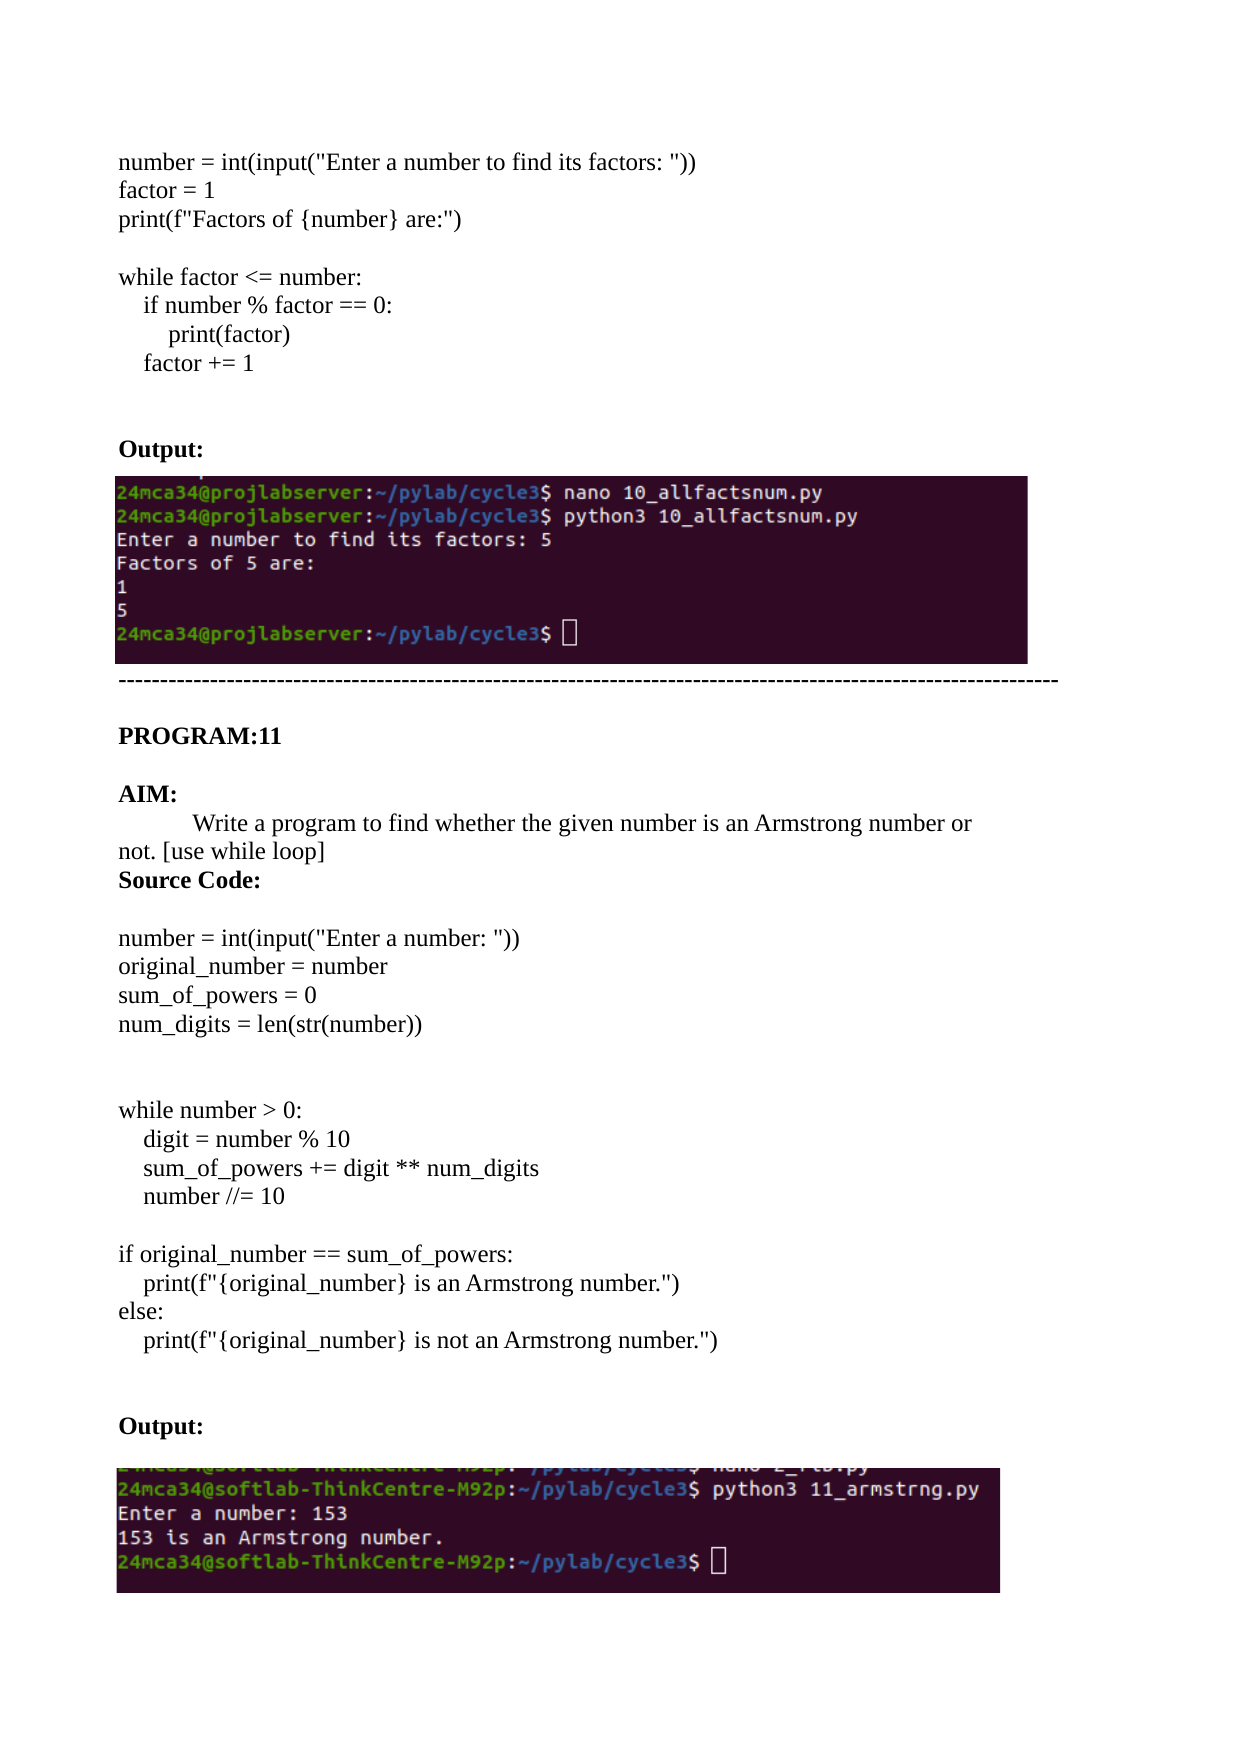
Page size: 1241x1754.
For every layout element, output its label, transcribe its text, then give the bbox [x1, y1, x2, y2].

text sum_of_powers += digit ** num_digits [118, 1153, 1122, 1181]
text number = int(input("Enter a number: ")) [118, 923, 1122, 951]
text print(factor) [118, 319, 1122, 348]
text digit = number % 10 [118, 1124, 1122, 1153]
text while number > 0: [118, 1095, 1122, 1124]
text else: [118, 1296, 1122, 1325]
text ----------------------------------------------------------------------------------------------------------------- [118, 607, 1122, 693]
text not. [use while loop] [118, 836, 1122, 865]
text factor = 1 [118, 176, 1122, 204]
text number //= 10 [118, 1181, 1122, 1210]
text print(f"Factors of {number} are:") [118, 204, 1122, 233]
text Output: [118, 1411, 1122, 1440]
text Output: [118, 434, 1122, 463]
text AIM: [118, 779, 1122, 808]
text while factor <= number: [118, 262, 1122, 291]
text factor += 1 [118, 348, 1122, 377]
text print(f"{original_number} is an Armstrong number.") [118, 1268, 1122, 1296]
text Source Code: [118, 865, 1122, 894]
text number = int(input("Enter a number to find its factors: ")) [118, 147, 1122, 176]
text num_digits = len(str(number)) [118, 1009, 1122, 1038]
text if number % factor == 0: [118, 291, 1122, 319]
text PROGRAM:11 [118, 721, 1122, 750]
text print(f"{original_number} is not an Armstrong number.") [118, 1325, 1122, 1354]
text if original_number == sum_of_powers: [118, 1239, 1122, 1268]
text sum_of_powers = 0 [118, 980, 1122, 1009]
text original_number = number [118, 951, 1122, 980]
text Write a program to find whether the given number is an Armstrong number or [118, 808, 1122, 836]
